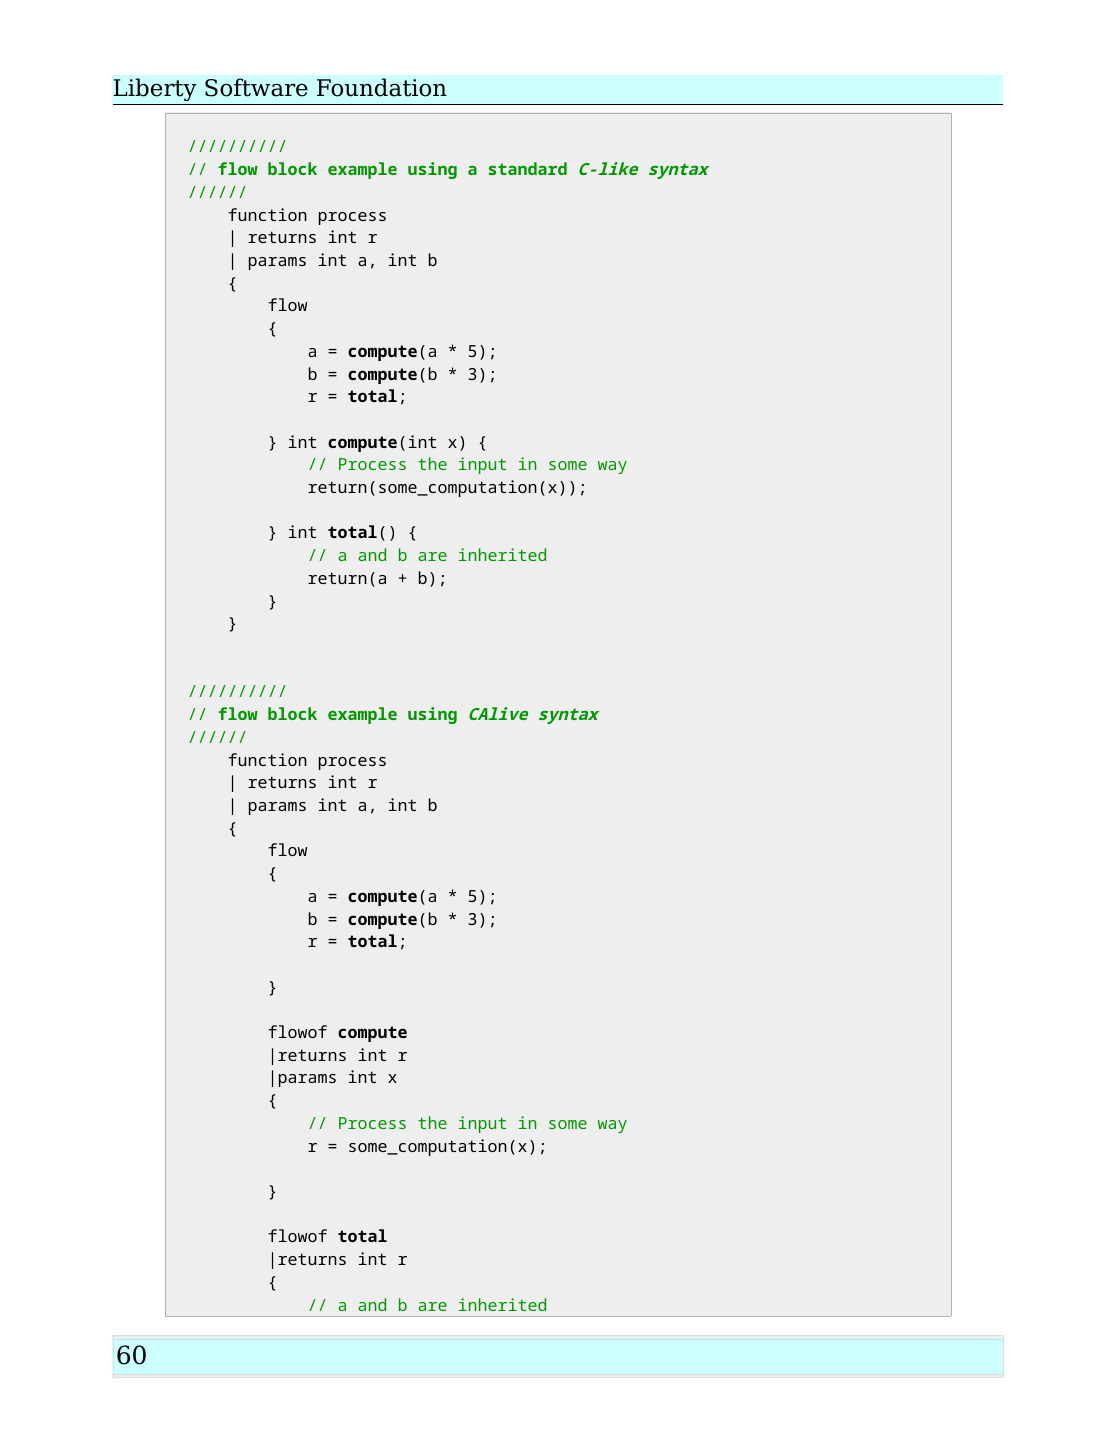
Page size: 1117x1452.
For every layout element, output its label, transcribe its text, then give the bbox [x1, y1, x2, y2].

text ////////// // flow block example using a standard C-like syntax ////// function process | returns int r | params int a, int b { flow { a = compute(a * 5); b = compute(b * 3); r = total; } int compute(int x) { // Process the input in some way return(some_computation(x)); } int total() { // a and b are inherited return(a + b); } } ////////// // flow block example using CAlive syntax ////// function process | returns int r | params int a, int b { flow { a = compute(a * 5); b = compute(b * 3); r = total; } flowof compute |returns int r |params int x { // Process the input in some way r = some_computation(x); } flowof total |returns int r { // a and b are inherited [166, 114, 951, 1316]
